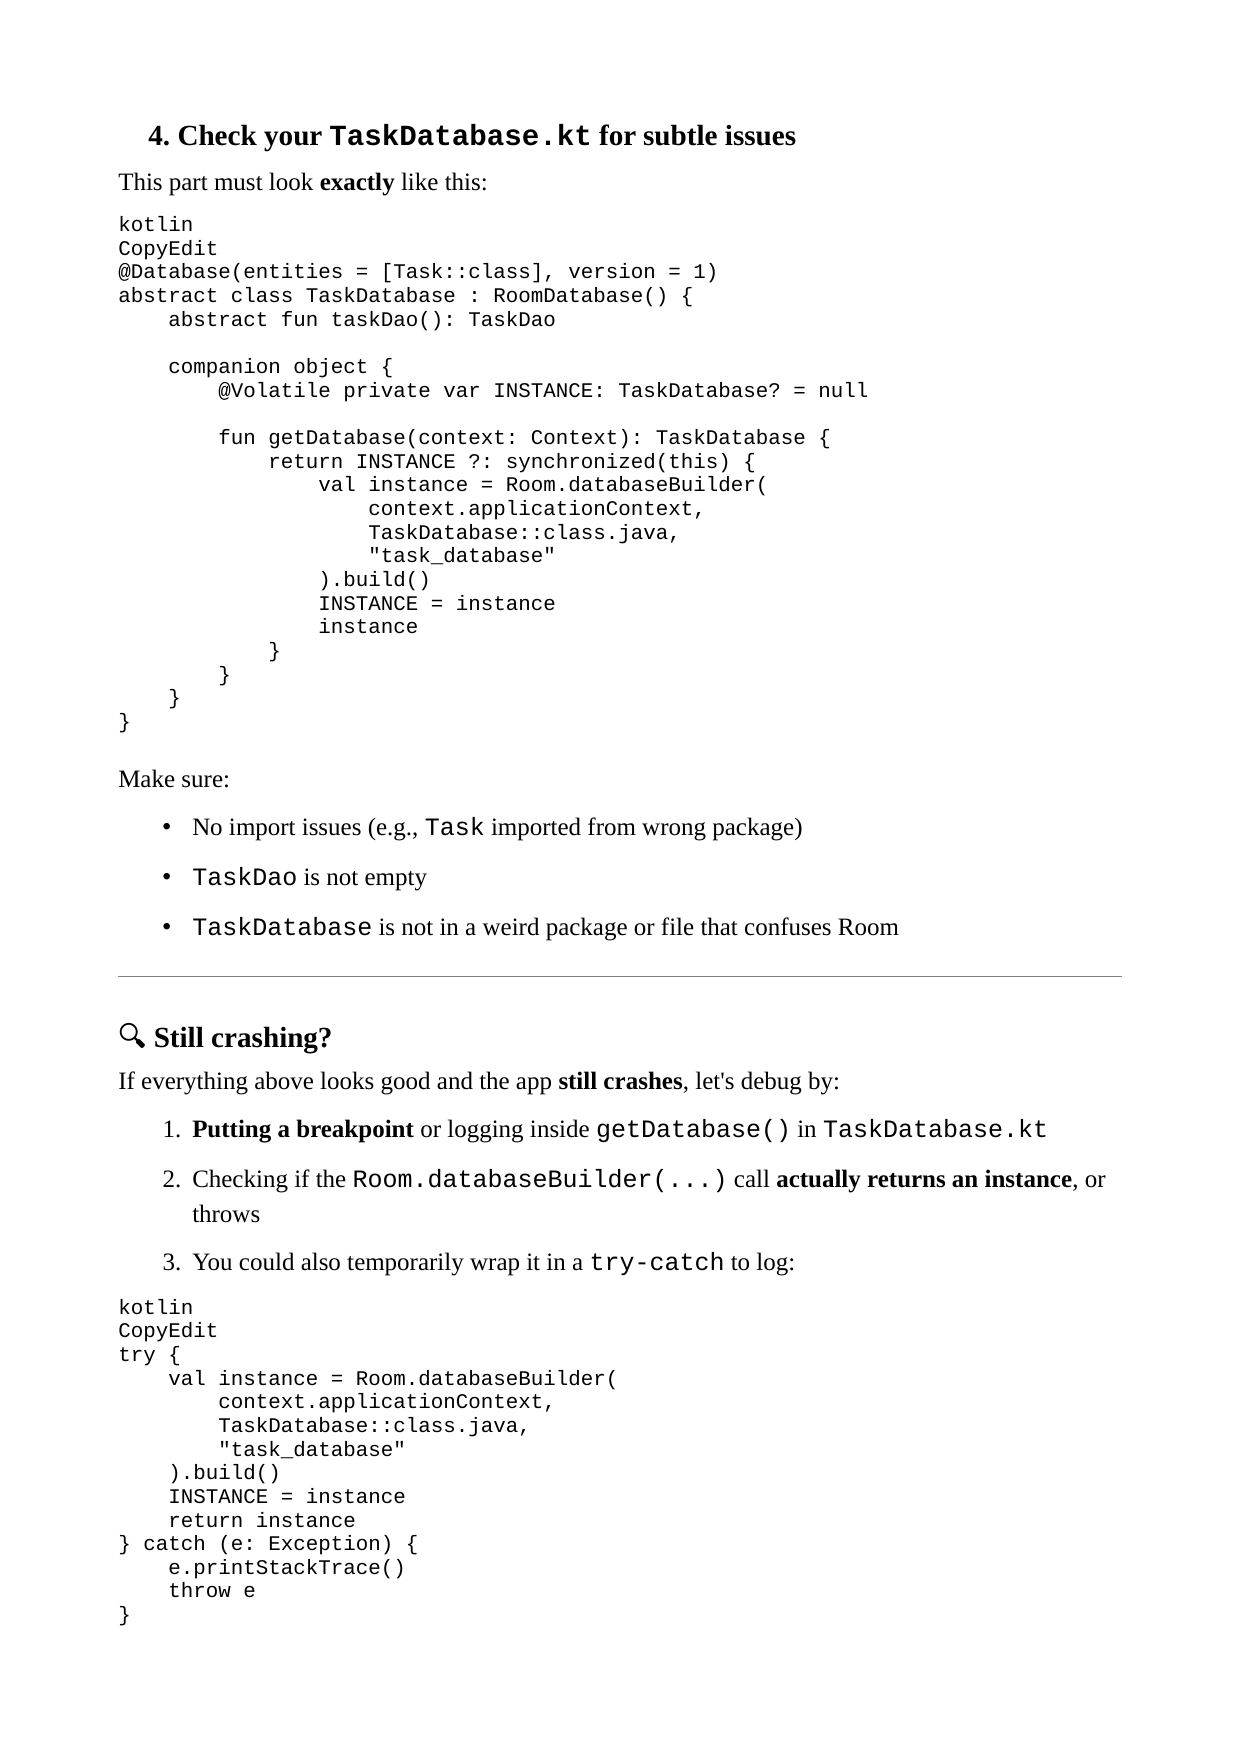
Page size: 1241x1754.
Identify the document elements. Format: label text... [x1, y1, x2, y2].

text Make sure: [118, 764, 1122, 793]
text fun getDatabase(context: Context): TaskDatabase { [118, 427, 1122, 451]
text return INSTANCE ?: synchronized(this) { [118, 451, 1122, 474]
text @Database(entities = [Task::class], version = 1) [118, 262, 1122, 285]
text "task_database" [118, 1439, 1122, 1462]
text INSTANCE = instance [118, 1486, 1122, 1509]
text } [118, 1604, 1122, 1628]
text context.applicationContext, [118, 1391, 1122, 1415]
text } [118, 687, 1122, 711]
text abstract class TaskDatabase : RoomDatabase() { [118, 285, 1122, 309]
text companion object { [118, 356, 1122, 380]
list TaskDatabase is not in a weird package or file that confuses Room [162, 912, 1122, 942]
text "task_database" [118, 545, 1122, 569]
text return instance [118, 1509, 1122, 1533]
text INSTANCE = instance [118, 593, 1122, 616]
text If everything above looks good and the app still crashes, let's debug by: [118, 1066, 1122, 1095]
text abstract fun taskDao(): TaskDao [118, 309, 1122, 332]
text TaskDatabase::class.java, [118, 1415, 1122, 1439]
text ).build() [118, 1462, 1122, 1486]
text This part must look exactly like this: [118, 167, 1122, 195]
text val instance = Room.databaseBuilder( [118, 474, 1122, 498]
text } catch (e: Exception) { [118, 1533, 1122, 1557]
text try { [118, 1344, 1122, 1368]
subtitle 🧪 4. Check your TaskDatabase.kt for subtle issues [118, 118, 1122, 154]
text kotlin [118, 1297, 1122, 1320]
text } [118, 663, 1122, 687]
text CopyEdit [118, 1320, 1122, 1344]
text context.applicationContext, [118, 498, 1122, 522]
text e.printStackTrace() [118, 1557, 1122, 1581]
list Putting a breakpoint or logging inside getDatabase() in TaskDatabase.kt [162, 1114, 1122, 1145]
text } [118, 640, 1122, 663]
list No import issues (e.g., Task imported from wrong package) [162, 812, 1122, 842]
subtitle 🔍 Still crashing? [118, 1020, 1122, 1054]
list TaskDao is not empty [162, 862, 1122, 892]
text } [118, 711, 1122, 734]
text kotlin [118, 214, 1122, 238]
text CopyEdit [118, 238, 1122, 262]
text val instance = Room.databaseBuilder( [118, 1368, 1122, 1391]
list You could also temporarily wrap it in a try-catch to log: [162, 1247, 1122, 1278]
text instance [118, 616, 1122, 640]
list Checking if the Room.databaseBuilder(...) call actually returns an instance, or throws [162, 1164, 1122, 1228]
text throw e [118, 1581, 1122, 1604]
text @Volatile private var INSTANCE: TaskDatabase? = null [118, 380, 1122, 403]
text TaskDatabase::class.java, [118, 522, 1122, 545]
text ).build() [118, 569, 1122, 593]
